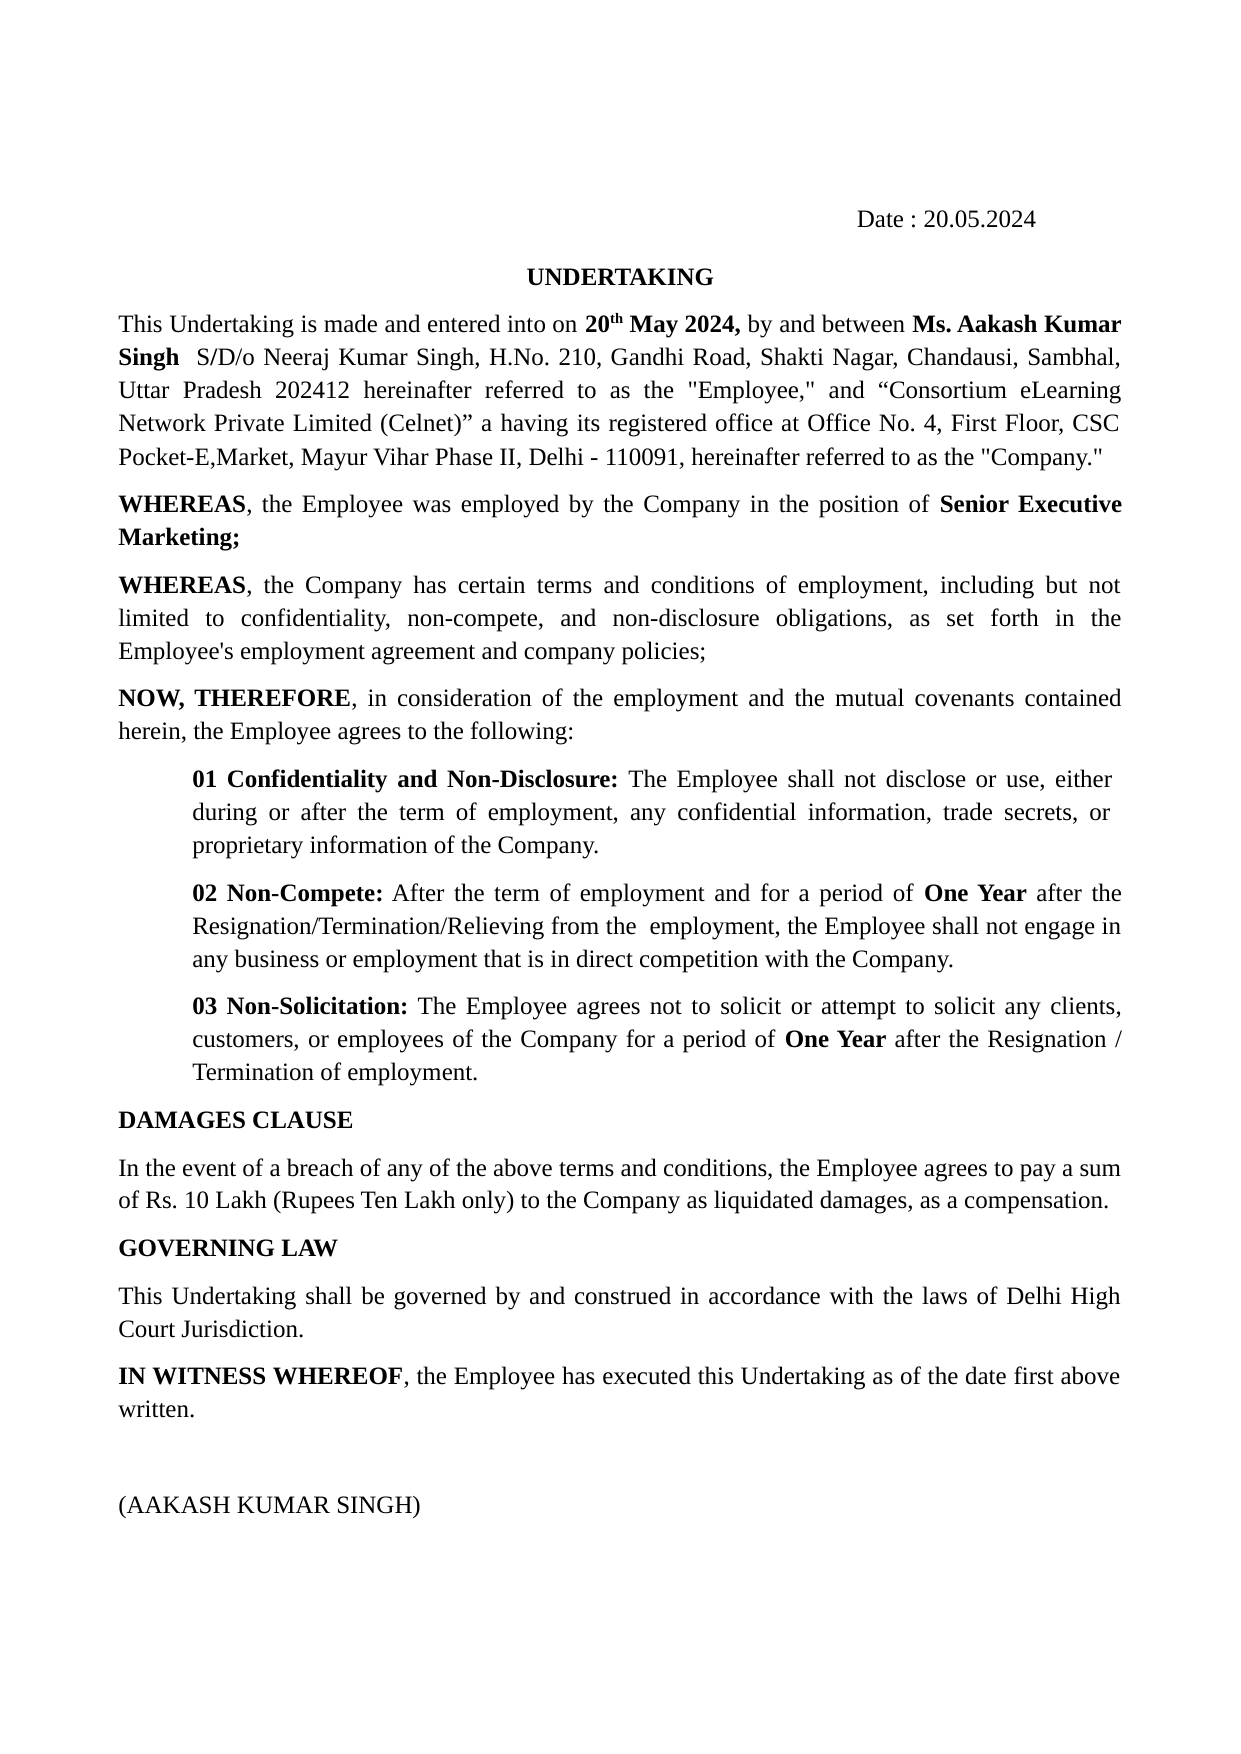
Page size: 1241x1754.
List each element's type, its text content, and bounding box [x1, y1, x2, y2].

text In the event of a breach of any of the above terms and conditions, the Employee agrees to pay a sum of Rs. 10 Lakh (Rupees Ten Lakh only) to the Company as liquidated damages, as a compensation. [118, 1153, 1122, 1214]
list 03 Non-Solicitation: The Employee agrees not to solicit or attempt to solicit any clients, customers, or employees of the Company for a period of One Year after the Resignation / Termination of employment. [162, 991, 1122, 1086]
list 02 Non-Compete: After the term of employment and for a period of One Year after the Resignation/Termination/Relieving from the employment, the Employee shall not engage in any business or employment that is in direct competition with the Company. [162, 878, 1122, 972]
text WHEREAS, the Company has certain terms and conditions of employment, including but not limited to confidentiality, non-compete, and non-disclosure obligations, as set forth in the Employee's employment agreement and company policies; [118, 570, 1122, 664]
text WHEREAS, the Employee was employed by the Company in the position of Senior Executive Marketing; [118, 489, 1122, 551]
text This Undertaking shall be governed by and construed in accordance with the laws of Delhi High Court Jurisdiction. [118, 1281, 1122, 1343]
text This Undertaking is made and entered into on 20th May 2024, by and between Ms. Aakash Kumar Singh S/D/o Neeraj Kumar Singh, H.No. 210, Gandhi Road, Shakti Nagar, Chandausi, Sambhal, Uttar Pradesh 202412 hereinafter referred to as the "Employee," and “Consortium eLearning Network Private Limited (Celnet)” a having its registered office at Office No. 4, First Floor, CSC Pocket-E,Market, Mayur Vihar Phase II, Delhi - 110091, hereinafter referred to as the "Company." [118, 309, 1122, 470]
text UNDERTAKING [118, 262, 1122, 291]
text GOVERNING LAW [118, 1233, 1122, 1262]
text NOW, THEREFORE, in consideration of the employment and the mutual covenants contained herein, the Employee agrees to the following: [118, 683, 1122, 745]
text (AAKASH KUMAR SINGH) [118, 1490, 1122, 1518]
text 01 Confidentiality and Non-Disclosure: The Employee shall not disclose or use, either during or after the term of employment, any confidential information, trade secrets, or proprietary information of the Company. [118, 764, 1122, 859]
text Date : 20.05.2024 [118, 204, 1122, 233]
text DAMAGES CLAUSE [118, 1105, 1122, 1134]
text IN WITNESS WHEREOF, the Employee has executed this Undertaking as of the date first above written. [118, 1361, 1122, 1423]
